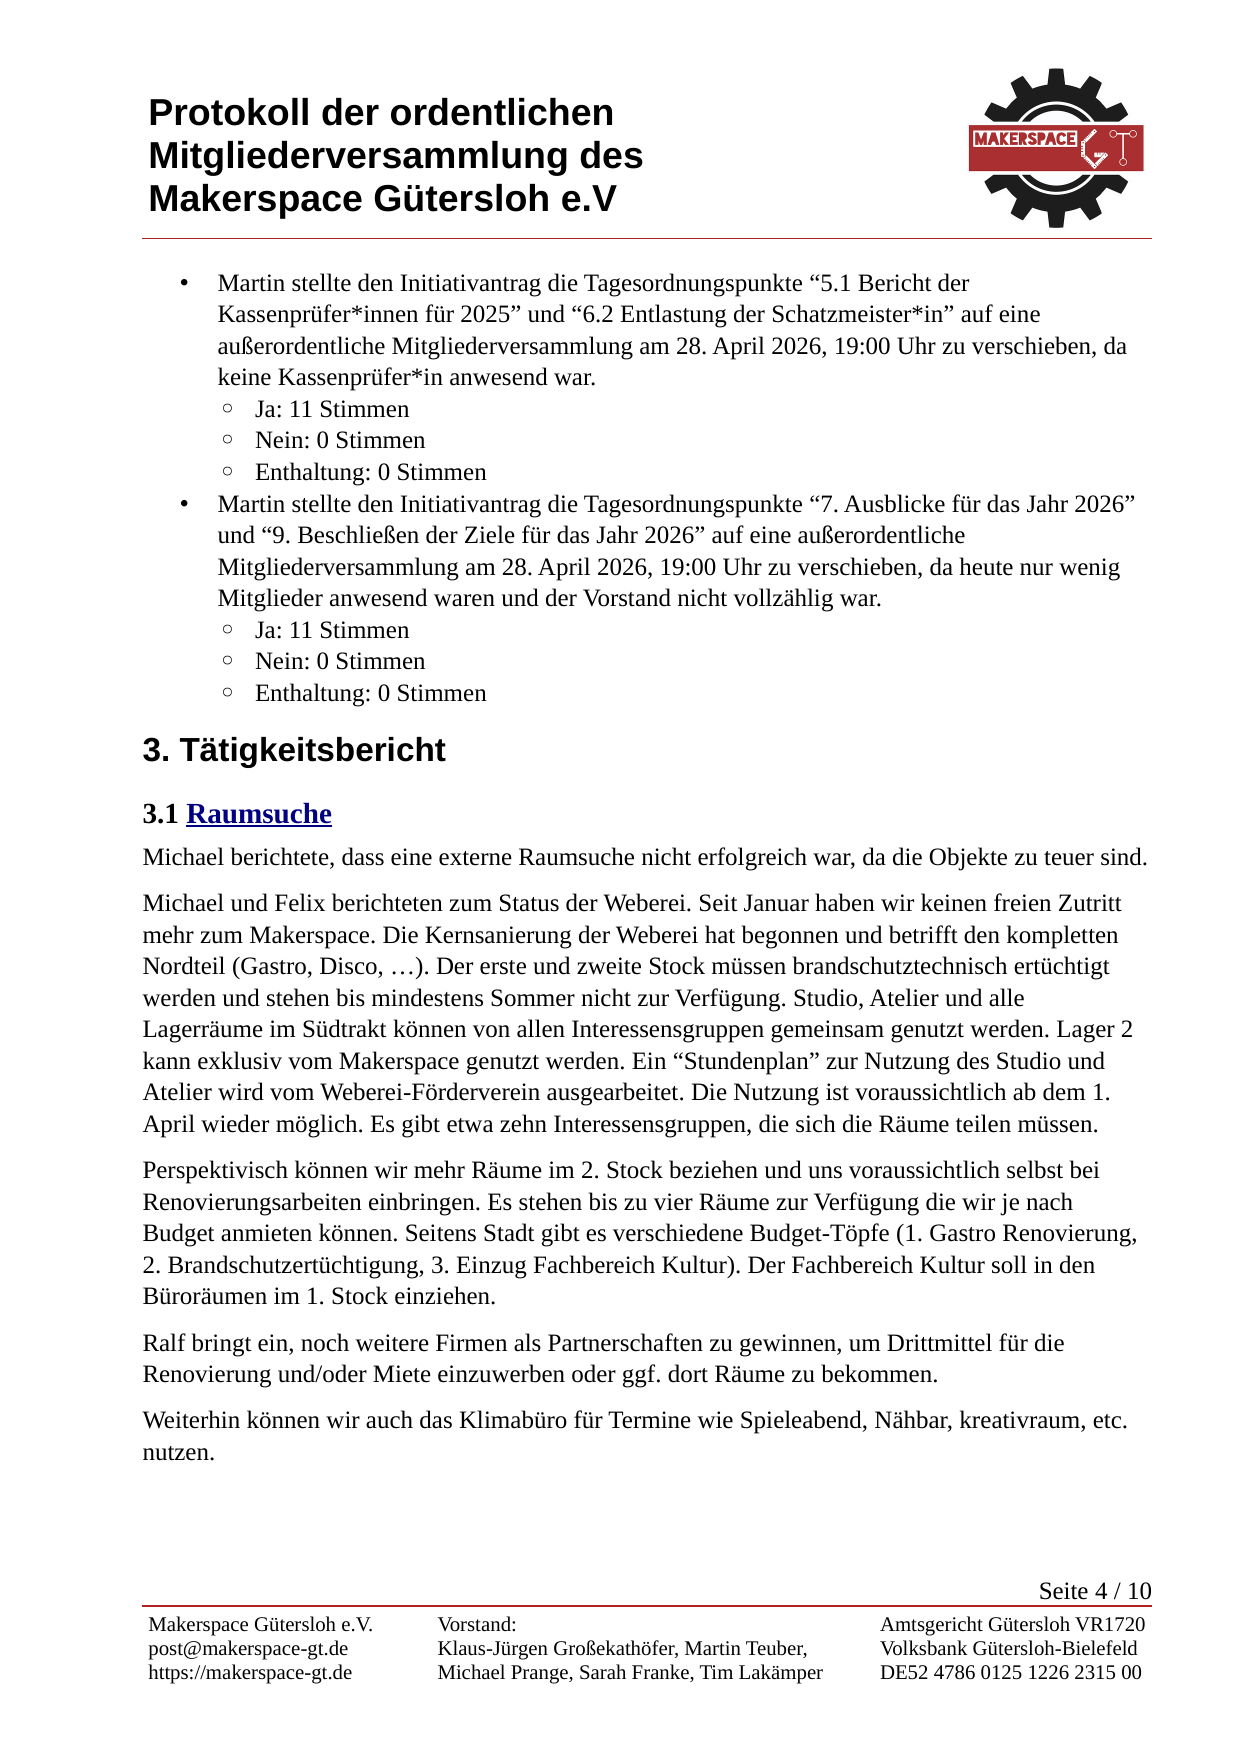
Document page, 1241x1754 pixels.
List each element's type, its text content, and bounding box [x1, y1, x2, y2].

text Ralf bringt ein, noch weitere Firmen als Partnerschaften zu gewinnen, um Drittmittel für die Renovierung und/oder Miete einzuwerben oder ggf. dort Räume zu bekommen. [142, 1328, 1152, 1388]
list Ja: 11 Stimmen [217, 394, 1152, 423]
text Weiterhin können wir auch das Klimabüro für Termine wie Spieleabend, Nähbar, kreativraum, etc. nutzen. [142, 1405, 1152, 1466]
text Perspektivisch können wir mehr Räume im 2. Stock beziehen und uns voraussichtlich selbst bei Renovierungsarbeiten einbringen. Es stehen bis zu vier Räume zur Verfügung die wir je nach Budget anmieten können. Seitens Stadt gibt es verschiedene Budget-Töpfe (1. Gastro Renovierung, 2. Brandschutzertüchtigung, 3. Einzug Fachbereich Kultur). Der Fachbereich Kultur soll in den Büroräumen im 1. Stock einziehen. [142, 1155, 1152, 1310]
subtitle 3. Tätigkeitsbericht [142, 730, 1152, 769]
subtitle 3.1 Raumsuche [142, 796, 1152, 829]
list Ja: 11 Stimmen [217, 615, 1152, 644]
list Nein: 0 Stimmen [217, 426, 1152, 454]
list Martin stellte den Initiativantrag die Tagesordnungspunkte “5.1 Bericht der Kassenprüfer*innen für 2025” und “6.2 Entlastung der Schatzmeister*in” auf eine außerordentliche Mitgliederversammlung am 28. April 2026, 19:00 Uhr zu verschieben, da keine Kassenprüfer*in anwesend war. [180, 268, 1152, 391]
list Enthaltung: 0 Stimmen [217, 457, 1152, 486]
list Enthaltung: 0 Stimmen [217, 678, 1152, 707]
text Michael berichtete, dass eine externe Raumsuche nicht erfolgreich war, da die Objekte zu teuer sind. [142, 842, 1152, 871]
list Nein: 0 Stimmen [217, 646, 1152, 675]
picture [966, 65, 1147, 231]
list Martin stellte den Initiativantrag die Tagesordnungspunkte “7. Ausblicke für das Jahr 2026” und “9. Beschließen der Ziele für das Jahr 2026” auf eine außerordentliche Mitgliederversammlung am 28. April 2026, 19:00 Uhr zu verschieben, da heute nur wenig Mitglieder anwesend waren und der Vorstand nicht vollzählig war. [180, 489, 1152, 612]
text Michael und Felix berichteten zum Status der Weberei. Seit Januar haben wir keinen freien Zutritt mehr zum Makerspace. Die Kernsanierung der Weberei hat begonnen und betrifft den kompletten Nordteil (Gastro, Disco, …). Der erste und zweite Stock müssen brandschutztechnisch ertüchtigt werden und stehen bis mindestens Sommer nicht zur Verfügung. Studio, Atelier und alle Lagerräume im Südtrakt können von allen Interessensgruppen gemeinsam genutzt werden. Lager 2 kann exklusiv vom Makerspace genutzt werden. Ein “Stundenplan” zur Nutzung des Studio und Atelier wird vom Weberei-Förderverein ausgearbeitet. Die Nutzung ist voraussichtlich ab dem 1. April wieder möglich. Es gibt etwa zehn Interessensgruppen, die sich die Räume teilen müssen. [142, 888, 1152, 1138]
